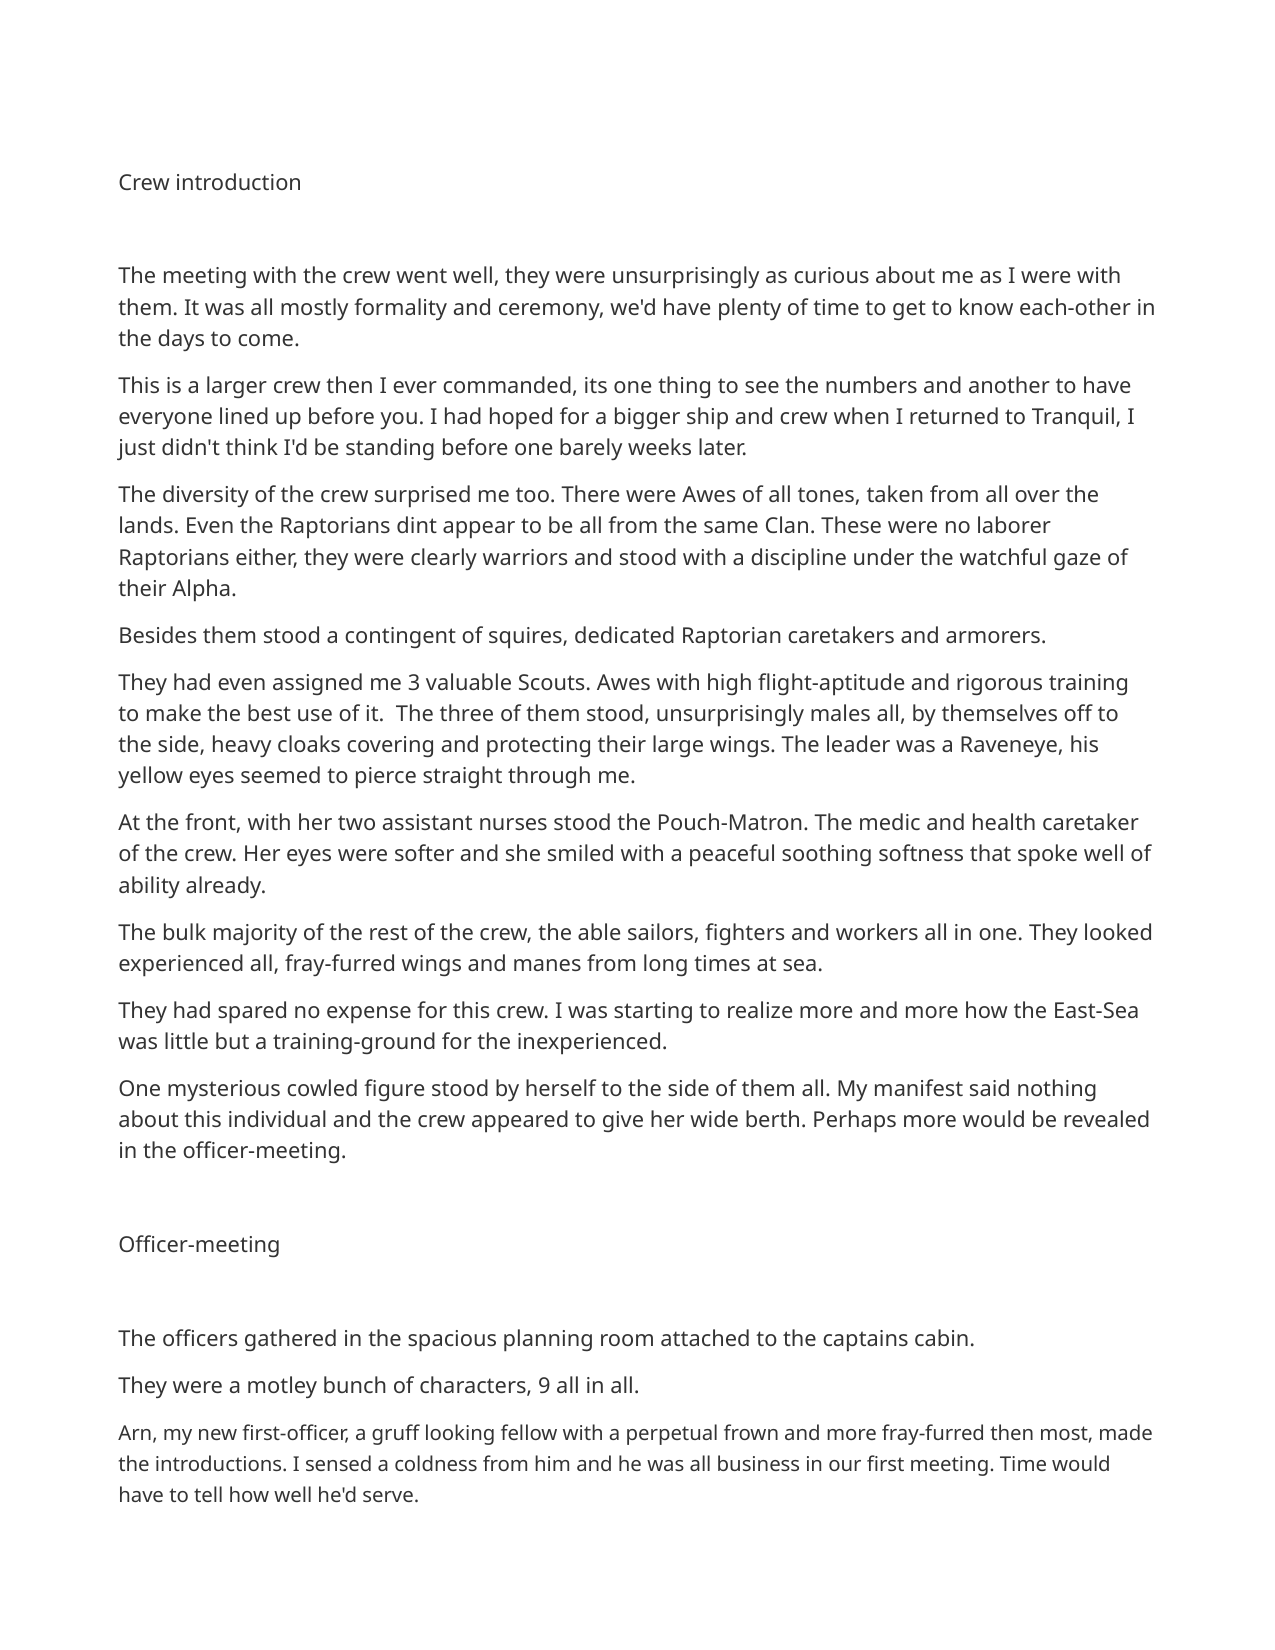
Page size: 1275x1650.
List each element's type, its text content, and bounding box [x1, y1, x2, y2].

text The meeting with the crew went well, they were unsurprisingly as curious about me as I were with them. It was all mostly formality and ceremony, we'd have plenty of time to get to know each-other in the days to come. [118, 259, 1157, 352]
text One mysterious cowled figure stood by herself to the side of them all. My manifest said nothing about this individual and the crew appeared to give her wide berth. Perhaps more would be revealed in the officer-meeting. [118, 1071, 1157, 1165]
text The diversity of the crew surprised me too. There were Awes of all tones, taken from all over the lands. Even the Raptorians dint appear to be all from the same Clan. These were no laborer Raptorians either, they were clearly warriors and stood with a discipline under the watchful gaze of their Alpha. [118, 477, 1157, 602]
text Arn, my new first-officer, a gruff looking fellow with a perpetual frown and more fray-furred then most, made the introductions. I sensed a coldness from him and he was all business in our first meeting. Time would have to tell how well he'd serve. [118, 1415, 1157, 1509]
text They had spared no expense for this crew. I was starting to realize more and more how the East-Sea was little but a training-ground for the inexperienced. [118, 993, 1157, 1056]
text They were a motley bunch of characters, 9 all in all. [118, 1368, 1157, 1399]
text The bulk majority of the rest of the crew, the able sailors, fighters and workers all in one. They looked experienced all, fray-furred wings and manes from long times at sea. [118, 915, 1157, 977]
text Besides them stood a contingent of squires, dedicated Raptorian caretakers and armorers. [118, 618, 1157, 649]
text Crew introduction [118, 165, 1157, 196]
text This is a larger crew then I ever commanded, its one thing to see the numbers and another to have everyone lined up before you. I had hoped for a bigger ship and crew when I returned to Tranquil, I just didn't think I'd be standing before one barely weeks later. [118, 368, 1157, 462]
text At the front, with her two assistant nurses stood the Pouch-Matron. The medic and health caretaker of the crew. Her eyes were softer and she smiled with a peaceful soothing softness that spoke well of ability already. [118, 806, 1157, 899]
text The officers gathered in the spacious planning room attached to the captains cabin. [118, 1321, 1157, 1352]
text Officer-meeting [118, 1227, 1157, 1259]
text They had even assigned me 3 valuable Scouts. Awes with high flight-aptitude and rigorous training to make the best use of it. The three of them stood, unsurprisingly males all, by themselves off to the side, heavy cloaks covering and protecting their large wings. The leader was a Raveneye, his yellow eyes seemed to pierce straight through me. [118, 665, 1157, 790]
